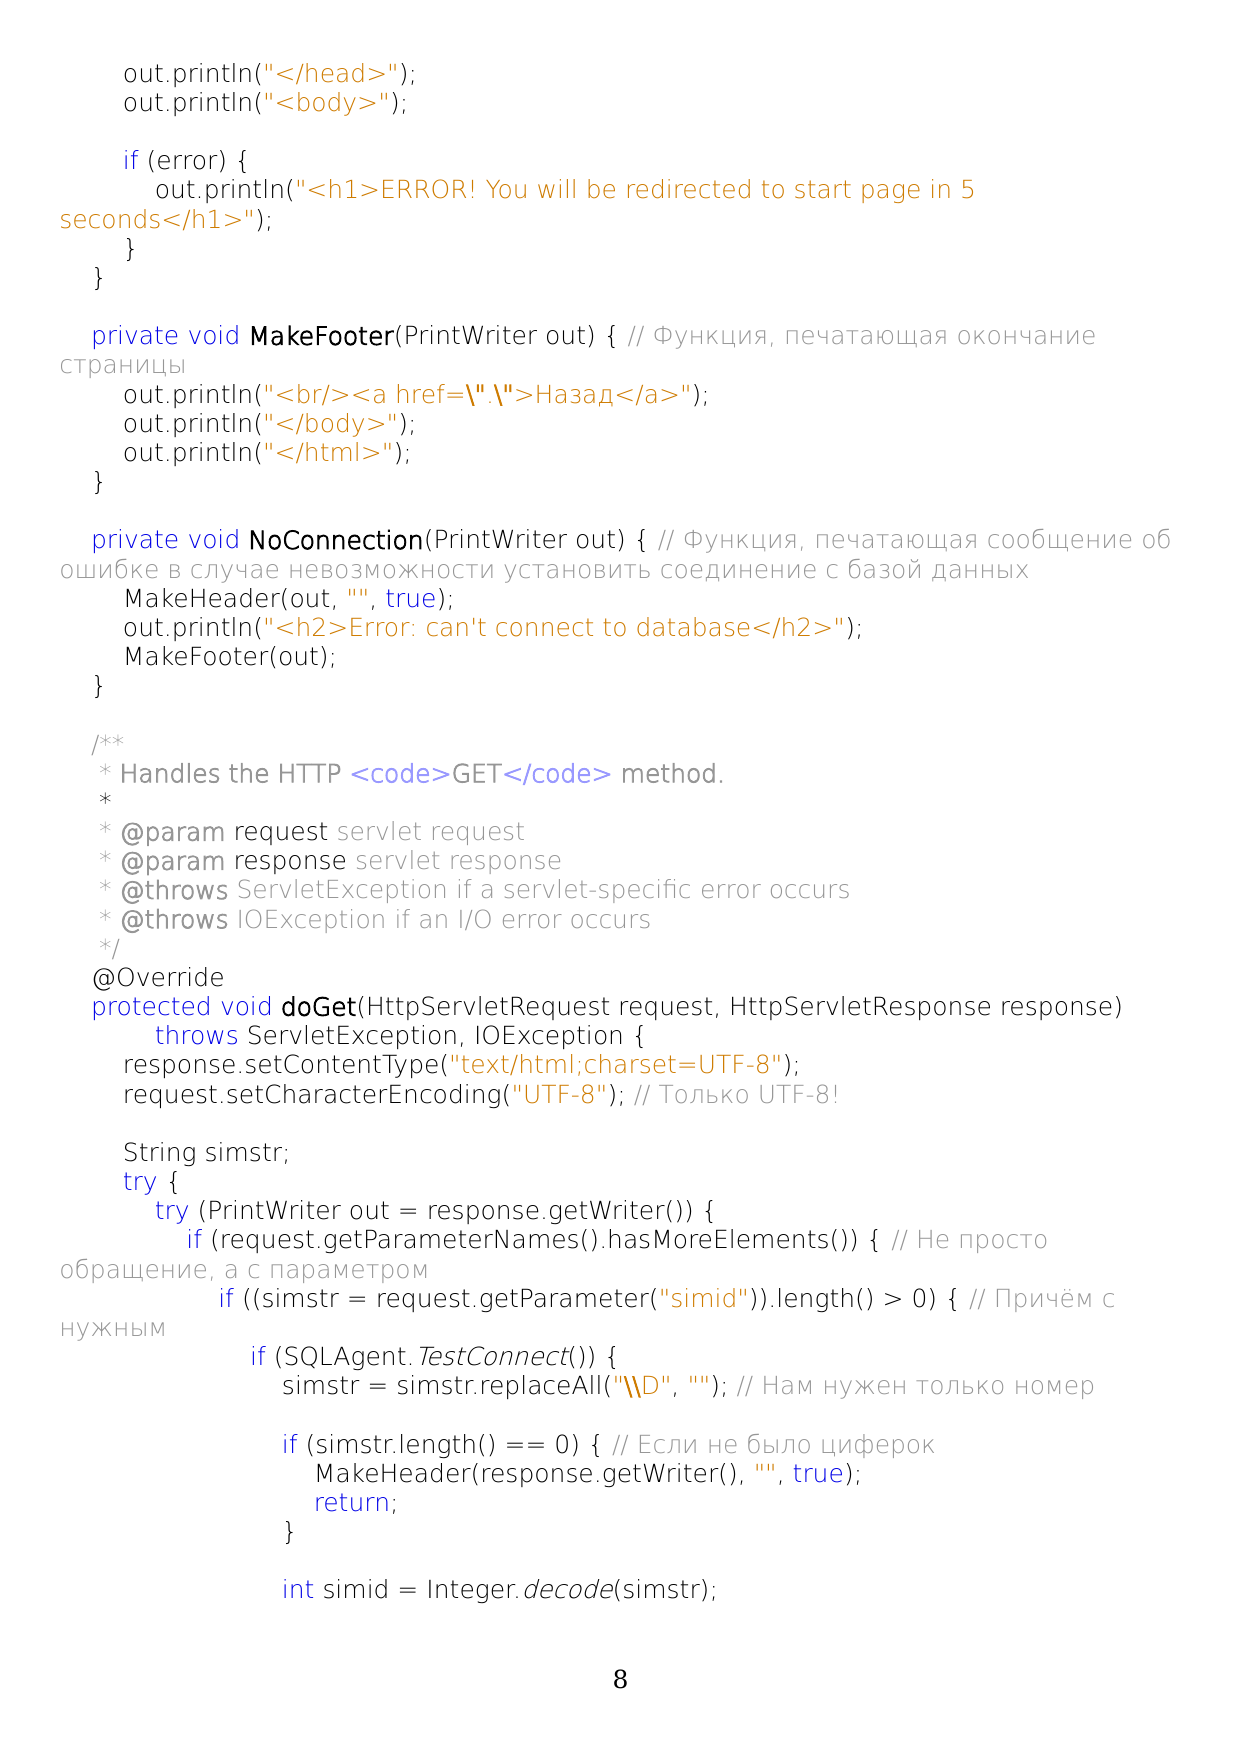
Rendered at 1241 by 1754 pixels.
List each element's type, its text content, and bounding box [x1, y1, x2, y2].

text MakeHeader(out, "", true); [59, 584, 1181, 613]
text if (request.getParameterNames().hasMoreElements()) { // Не просто обращение, а с параметром [59, 1226, 1181, 1284]
text private void MakeFooter(PrintWriter out) { // Функция, печатающая окончание страницы [59, 322, 1181, 380]
text private void NoConnection(PrintWriter out) { // Функция, печатающая сообщение об ошибке в случае невозможности установить соединение с базой данных [59, 526, 1181, 584]
text * @param response servlet response [59, 847, 1181, 876]
text } [59, 1517, 1181, 1547]
text out.println("</head>"); [59, 59, 1181, 88]
text } [59, 234, 1181, 263]
text out.println("<body>"); [59, 88, 1181, 117]
text if (error) { [59, 147, 1181, 176]
text * [59, 788, 1181, 817]
text * Handles the HTTP <code>GET</code> method. [59, 759, 1181, 788]
text if (SQLAgent.TestConnect()) { [59, 1342, 1181, 1372]
text int simid = Integer.decode(simstr); [59, 1576, 1181, 1605]
text request.setCharacterEncoding("UTF-8"); // Только UTF-8! [59, 1080, 1181, 1109]
text /** [59, 730, 1181, 759]
text } [59, 263, 1181, 292]
text out.println("</html>"); [59, 438, 1181, 467]
text protected void doGet(HttpServletRequest request, HttpServletResponse response) [59, 992, 1181, 1022]
text } [59, 672, 1181, 701]
text if ((simstr = request.getParameter("simid")).length() > 0) { // Причём с нужным [59, 1284, 1181, 1342]
text } [59, 467, 1181, 497]
text * @throws IOException if an I/O error occurs [59, 905, 1181, 934]
text * @param request servlet request [59, 817, 1181, 847]
text out.println("<h2>Error: can't connect to database</h2>"); [59, 613, 1181, 642]
text * @throws ServletException if a servlet-specific error occurs [59, 876, 1181, 905]
text throws ServletException, IOException { [59, 1022, 1181, 1051]
text MakeFooter(out); [59, 642, 1181, 672]
text out.println("</body>"); [59, 409, 1181, 438]
text MakeHeader(response.getWriter(), "", true); [59, 1459, 1181, 1488]
text out.println("<br/><a href=\".\">Назад</a>"); [59, 380, 1181, 409]
text try (PrintWriter out = response.getWriter()) { [59, 1197, 1181, 1226]
text return; [59, 1488, 1181, 1517]
text @Override [59, 963, 1181, 992]
text response.setContentType("text/html;charset=UTF-8"); [59, 1051, 1181, 1080]
text if (simstr.length() == 0) { // Если не было циферок [59, 1430, 1181, 1459]
text try { [59, 1167, 1181, 1197]
text */ [59, 934, 1181, 963]
text out.println("<h1>ERROR! You will be redirected to start page in 5 seconds</h1>"); [59, 176, 1181, 234]
text simstr = simstr.replaceAll("\\D", ""); // Нам нужен только номер [59, 1372, 1181, 1401]
text String simstr; [59, 1138, 1181, 1167]
